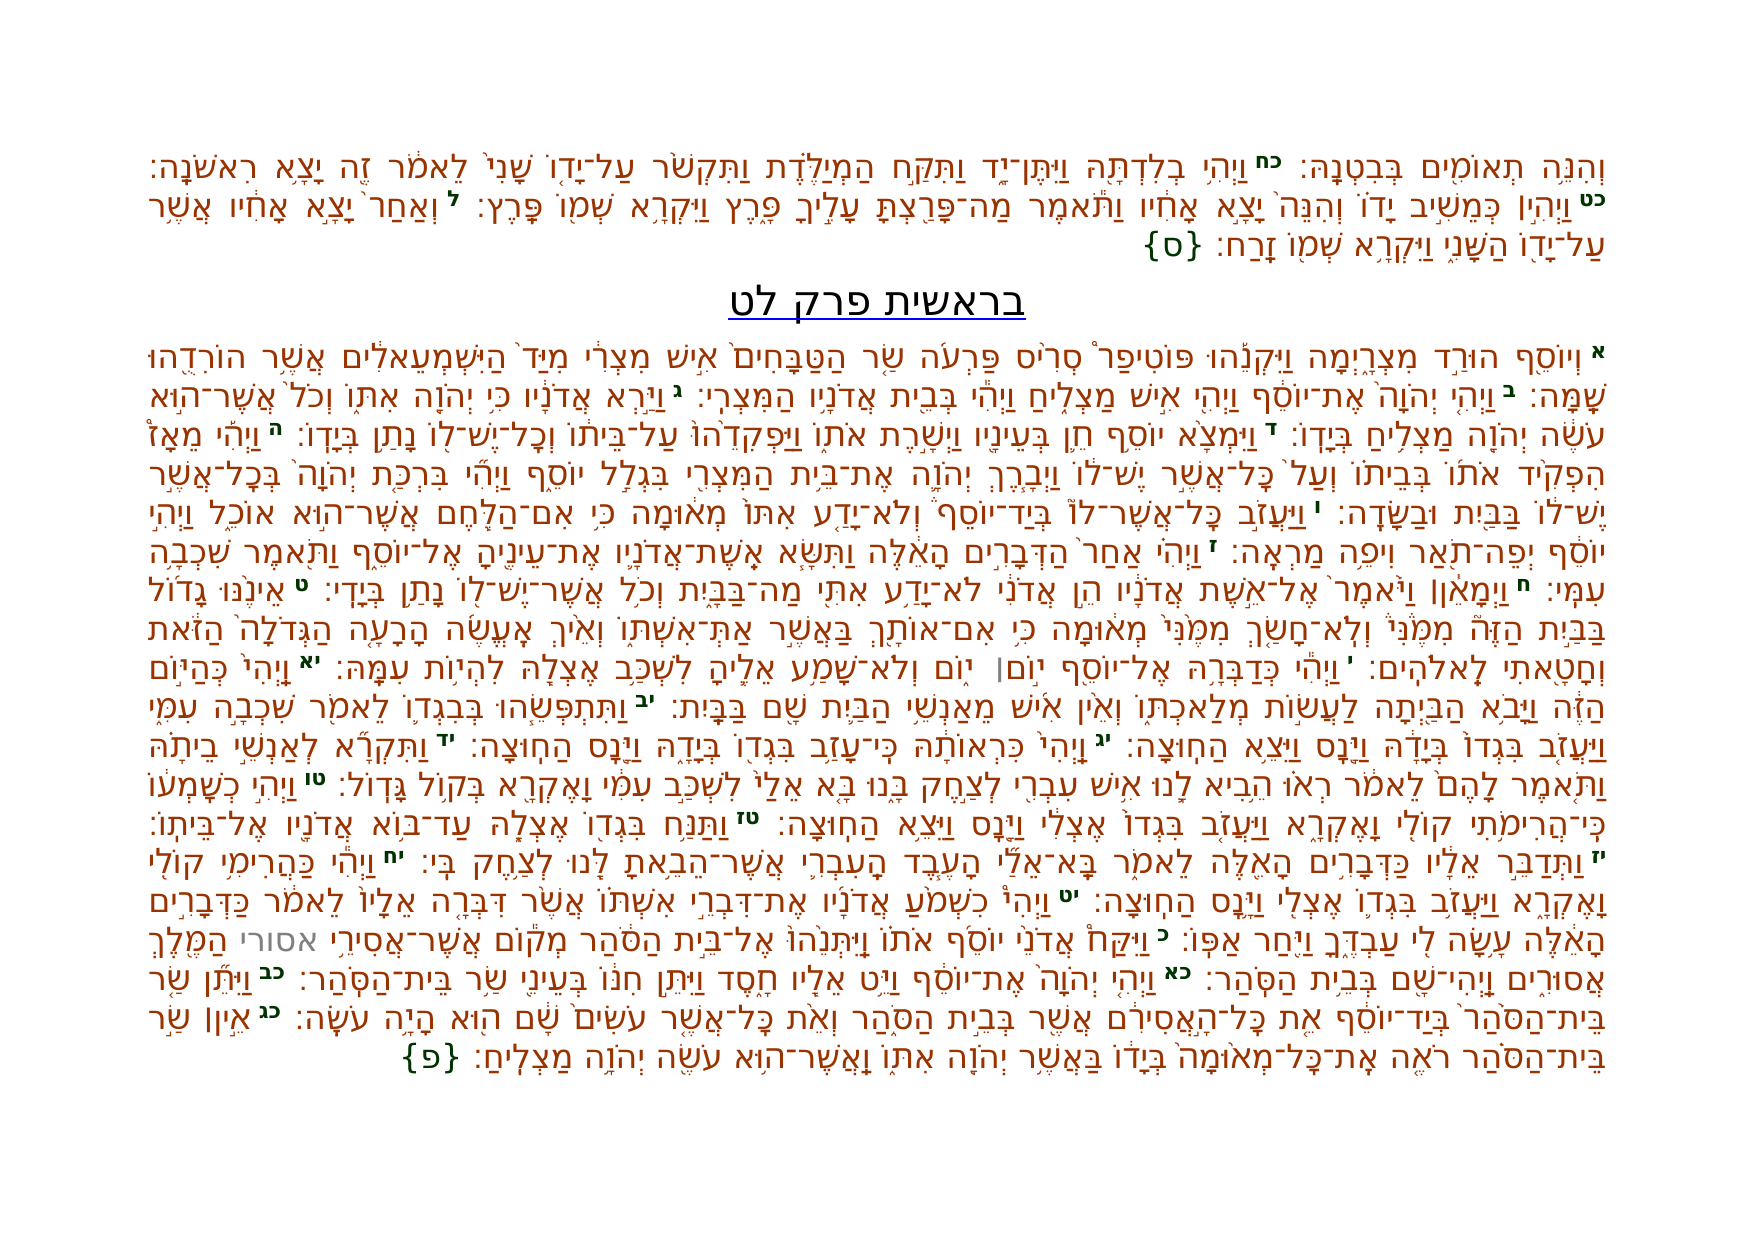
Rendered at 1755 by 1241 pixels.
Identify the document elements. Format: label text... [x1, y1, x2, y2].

text וְהִנֵּ֥ה תְאוֹמִ֖ים בְּבִטְנָֽהּ׃ כח וַיְהִ֥י בְלִדְתָּ֖הּ וַיִּתֶּן־יָ֑ד וַתִּקַּ֣ח הַמְיַלֶּ֗דֶת וַתִּקְשֹׁ֨ר עַל־יָד֤וֹ שָׁנִי֙ לֵאמֹ֔ר זֶ֖ה יָצָ֥א רִאשֹׁנָֽה׃ כט וַיְהִ֣י׀ כְּמֵשִׁ֣יב יָד֗וֹ וְהִנֵּה֙ יָצָ֣א אָחִ֔יו וַתֹּ֕אמֶר מַה־פָּרַ֖צְתָּ עָלֶ֣יךָ פָּ֑רֶץ וַיִּקְרָ֥א שְׁמ֖וֹ פָּֽרֶץ׃ ל וְאַחַר֙ יָצָ֣א אָחִ֔יו אֲשֶׁ֥ר עַל־יָד֖וֹ הַשָּׁנִ֑י וַיִּקְרָ֥א שְׁמ֖וֹ זָֽרַח׃ {ס} [148, 148, 1606, 264]
text בראשית פרק לט [148, 277, 1606, 325]
text א וְיוֹסֵ֖ף הוּרַ֣ד מִצְרָ֑יְמָה וַיִּקְנֵ֡הוּ פּוֹטִיפַר֩ סְרִ֨יס פַּרְעֹ֜ה שַׂ֤ר הַטַּבָּחִים֙ אִ֣ישׁ מִצְרִ֔י מִיַּד֙ הַיִּשְׁמְעֵאלִ֔ים אֲשֶׁ֥ר הוֹרִדֻ֖הוּ שָֽׁמָּה׃ ב וַיְהִ֤י יְהֹוָה֙ אֶת־יוֹסֵ֔ף וַיְהִ֖י אִ֣ישׁ מַצְלִ֑יחַ וַיְהִ֕י בְּבֵ֖ית אֲדֹנָ֥יו הַמִּצְרִֽי׃ ג וַיַּ֣רְא אֲדֹנָ֔יו כִּ֥י יְהֹוָ֖ה אִתּ֑וֹ וְכֹל֙ אֲשֶׁר־ה֣וּא עֹשֶׂ֔ה יְהֹוָ֖ה מַצְלִ֥יחַ בְּיָדֽוֹ׃ ד וַיִּמְצָ֨א יוֹסֵ֥ף חֵ֛ן בְּעֵינָ֖יו וַיְשָׁ֣רֶת אֹת֑וֹ וַיַּפְקִדֵ֙הוּ֙ עַל־בֵּית֔וֹ וְכׇל־יֶשׁ־ל֖וֹ נָתַ֥ן בְּיָדֽוֹ׃ ה וַיְהִ֡י מֵאָז֩ הִפְקִ֨יד אֹת֜וֹ בְּבֵית֗וֹ וְעַל֙ כׇּל־אֲשֶׁ֣ר יֶשׁ־ל֔וֹ וַיְבָ֧רֶךְ יְהֹוָ֛ה אֶת־בֵּ֥ית הַמִּצְרִ֖י בִּגְלַ֣ל יוֹסֵ֑ף וַיְהִ֞י בִּרְכַּ֤ת יְהֹוָה֙ בְּכׇל־אֲשֶׁ֣ר יֶשׁ־ל֔וֹ בַּבַּ֖יִת וּבַשָּׂדֶֽה׃ ו וַיַּעֲזֹ֣ב כׇּל־אֲשֶׁר־לוֹ֮ בְּיַד־יוֹסֵף֒ וְלֹא־יָדַ֤ע אִתּוֹ֙ מְא֔וּמָה כִּ֥י אִם־הַלֶּ֖חֶם אֲשֶׁר־ה֣וּא אוֹכֵ֑ל וַיְהִ֣י יוֹסֵ֔ף יְפֵה־תֹ֖אַר וִיפֵ֥ה מַרְאֶֽה׃ ז וַיְהִ֗י אַחַר֙ הַדְּבָרִ֣ים הָאֵ֔לֶּה וַתִּשָּׂ֧א אֵֽשֶׁת־אֲדֹנָ֛יו אֶת־עֵינֶ֖יהָ אֶל־יוֹסֵ֑ף וַתֹּ֖אמֶר שִׁכְבָ֥ה עִמִּֽי׃ ח וַיְמָאֵ֓ן׀ וַיֹּ֙אמֶר֙ אֶל־אֵ֣שֶׁת אֲדֹנָ֔יו הֵ֣ן אֲדֹנִ֔י לֹא־יָדַ֥ע אִתִּ֖י מַה־בַּבָּ֑יִת וְכֹ֥ל אֲשֶׁר־יֶשׁ־ל֖וֹ נָתַ֥ן בְּיָדִֽי׃ ט אֵינֶ֨נּוּ גָד֜וֹל בַּבַּ֣יִת הַזֶּה֮ מִמֶּ֒נִּי֒ וְלֹֽא־חָשַׂ֤ךְ מִמֶּ֙נִּי֙ מְא֔וּמָה כִּ֥י אִם־אוֹתָ֖ךְ בַּאֲשֶׁ֣ר אַתְּ־אִשְׁתּ֑וֹ וְאֵ֨יךְ אֶֽעֱשֶׂ֜ה הָרָעָ֤ה הַגְּדֹלָה֙ הַזֹּ֔את וְחָטָ֖אתִי לֵֽאלֹהִֽים׃ י וַיְהִ֕י כְּדַבְּרָ֥הּ אֶל־יוֹסֵ֖ף י֣וֹם׀ י֑וֹם וְלֹא־שָׁמַ֥ע אֵלֶ֛יהָ לִשְׁכַּ֥ב אֶצְלָ֖הּ לִהְי֥וֹת עִמָּֽהּ׃ יא וַֽיְהִי֙ כְּהַיּ֣וֹם הַזֶּ֔ה וַיָּבֹ֥א הַבַּ֖יְתָה לַעֲשׂ֣וֹת מְלַאכְתּ֑וֹ וְאֵ֨ין אִ֜ישׁ מֵאַנְשֵׁ֥י הַבַּ֛יִת שָׁ֖ם בַּבָּֽיִת׃ יב וַתִּתְפְּשֵׂ֧הוּ בְּבִגְד֛וֹ לֵאמֹ֖ר שִׁכְבָ֣ה עִמִּ֑י וַיַּעֲזֹ֤ב בִּגְדוֹ֙ בְּיָדָ֔הּ וַיָּ֖נׇס וַיֵּצֵ֥א הַחֽוּצָה׃ יג וַֽיְהִי֙ כִּרְאוֹתָ֔הּ כִּֽי־עָזַ֥ב בִּגְד֖וֹ בְּיָדָ֑הּ וַיָּ֖נׇס הַחֽוּצָה׃ יד וַתִּקְרָ֞א לְאַנְשֵׁ֣י בֵיתָ֗הּ וַתֹּ֤אמֶר לָהֶם֙ לֵאמֹ֔ר רְא֗וּ הֵ֥בִיא לָ֛נוּ אִ֥ישׁ עִבְרִ֖י לְצַ֣חֶק בָּ֑נוּ בָּ֤א אֵלַי֙ לִשְׁכַּ֣ב עִמִּ֔י וָאֶקְרָ֖א בְּק֥וֹל גָּדֽוֹל׃ טו וַיְהִ֣י כְשׇׁמְע֔וֹ כִּֽי־הֲרִימֹ֥תִי קוֹלִ֖י וָאֶקְרָ֑א וַיַּעֲזֹ֤ב בִּגְדוֹ֙ אֶצְלִ֔י וַיָּ֖נׇס וַיֵּצֵ֥א הַחֽוּצָה׃ טז וַתַּנַּ֥ח בִּגְד֖וֹ אֶצְלָ֑הּ עַד־בּ֥וֹא אֲדֹנָ֖יו אֶל־בֵּיתֽוֹ׃ יז וַתְּדַבֵּ֣ר אֵלָ֔יו כַּדְּבָרִ֥ים הָאֵ֖לֶּה לֵאמֹ֑ר בָּֽא־אֵלַ֞י הָעֶ֧בֶד הָֽעִבְרִ֛י אֲשֶׁר־הֵבֵ֥אתָ לָּ֖נוּ לְצַ֥חֶק בִּֽי׃ יח וַיְהִ֕י כַּהֲרִימִ֥י קוֹלִ֖י וָאֶקְרָ֑א וַיַּעֲזֹ֥ב בִּגְד֛וֹ אֶצְלִ֖י וַיָּ֥נׇס הַחֽוּצָה׃ יט וַיְהִי֩ כִשְׁמֹ֨עַ אֲדֹנָ֜יו אֶת־דִּבְרֵ֣י אִשְׁתּ֗וֹ אֲשֶׁ֨ר דִּבְּרָ֤ה אֵלָיו֙ לֵאמֹ֔ר כַּדְּבָרִ֣ים הָאֵ֔לֶּה עָ֥שָׂה לִ֖י עַבְדֶּ֑ךָ וַיִּ֖חַר אַפּֽוֹ׃ כ וַיִּקַּח֩ אֲדֹנֵ֨י יוֹסֵ֜ף אֹת֗וֹ וַֽיִּתְּנֵ֙הוּ֙ אֶל־בֵּ֣ית הַסֹּ֔הַר מְק֕וֹם אֲשֶׁר־אֲסִירֵ֥י אסורי הַמֶּ֖לֶךְ אֲסוּרִ֑ים וַֽיְהִי־שָׁ֖ם בְּבֵ֥ית הַסֹּֽהַר׃ כא וַיְהִ֤י יְהֹוָה֙ אֶת־יוֹסֵ֔ף וַיֵּ֥ט אֵלָ֖יו חָ֑סֶד וַיִּתֵּ֣ן חִנּ֔וֹ בְּעֵינֵ֖י שַׂ֥ר בֵּית־הַסֹּֽהַר׃ כב וַיִּתֵּ֞ן שַׂ֤ר בֵּית־הַסֹּ֙הַר֙ בְּיַד־יוֹסֵ֔ף אֵ֚ת כׇּל־הָ֣אֲסִירִ֔ם אֲשֶׁ֖ר בְּבֵ֣ית הַסֹּ֑הַר וְאֵ֨ת כׇּל־אֲשֶׁ֤ר עֹשִׂים֙ שָׁ֔ם ה֖וּא הָיָ֥ה עֹשֶֽׂה׃ כג אֵ֣ין׀ שַׂ֣ר בֵּית־הַסֹּ֗הַר רֹאֶ֤ה אֶֽת־כׇּל־מְא֙וּמָה֙ בְּיָד֔וֹ בַּאֲשֶׁ֥ר יְהֹוָ֖ה אִתּ֑וֹ וַֽאֲשֶׁר־ה֥וּא עֹשֶׂ֖ה יְהֹוָ֥ה מַצְלִֽיחַ׃ {פ} [148, 338, 1606, 1076]
